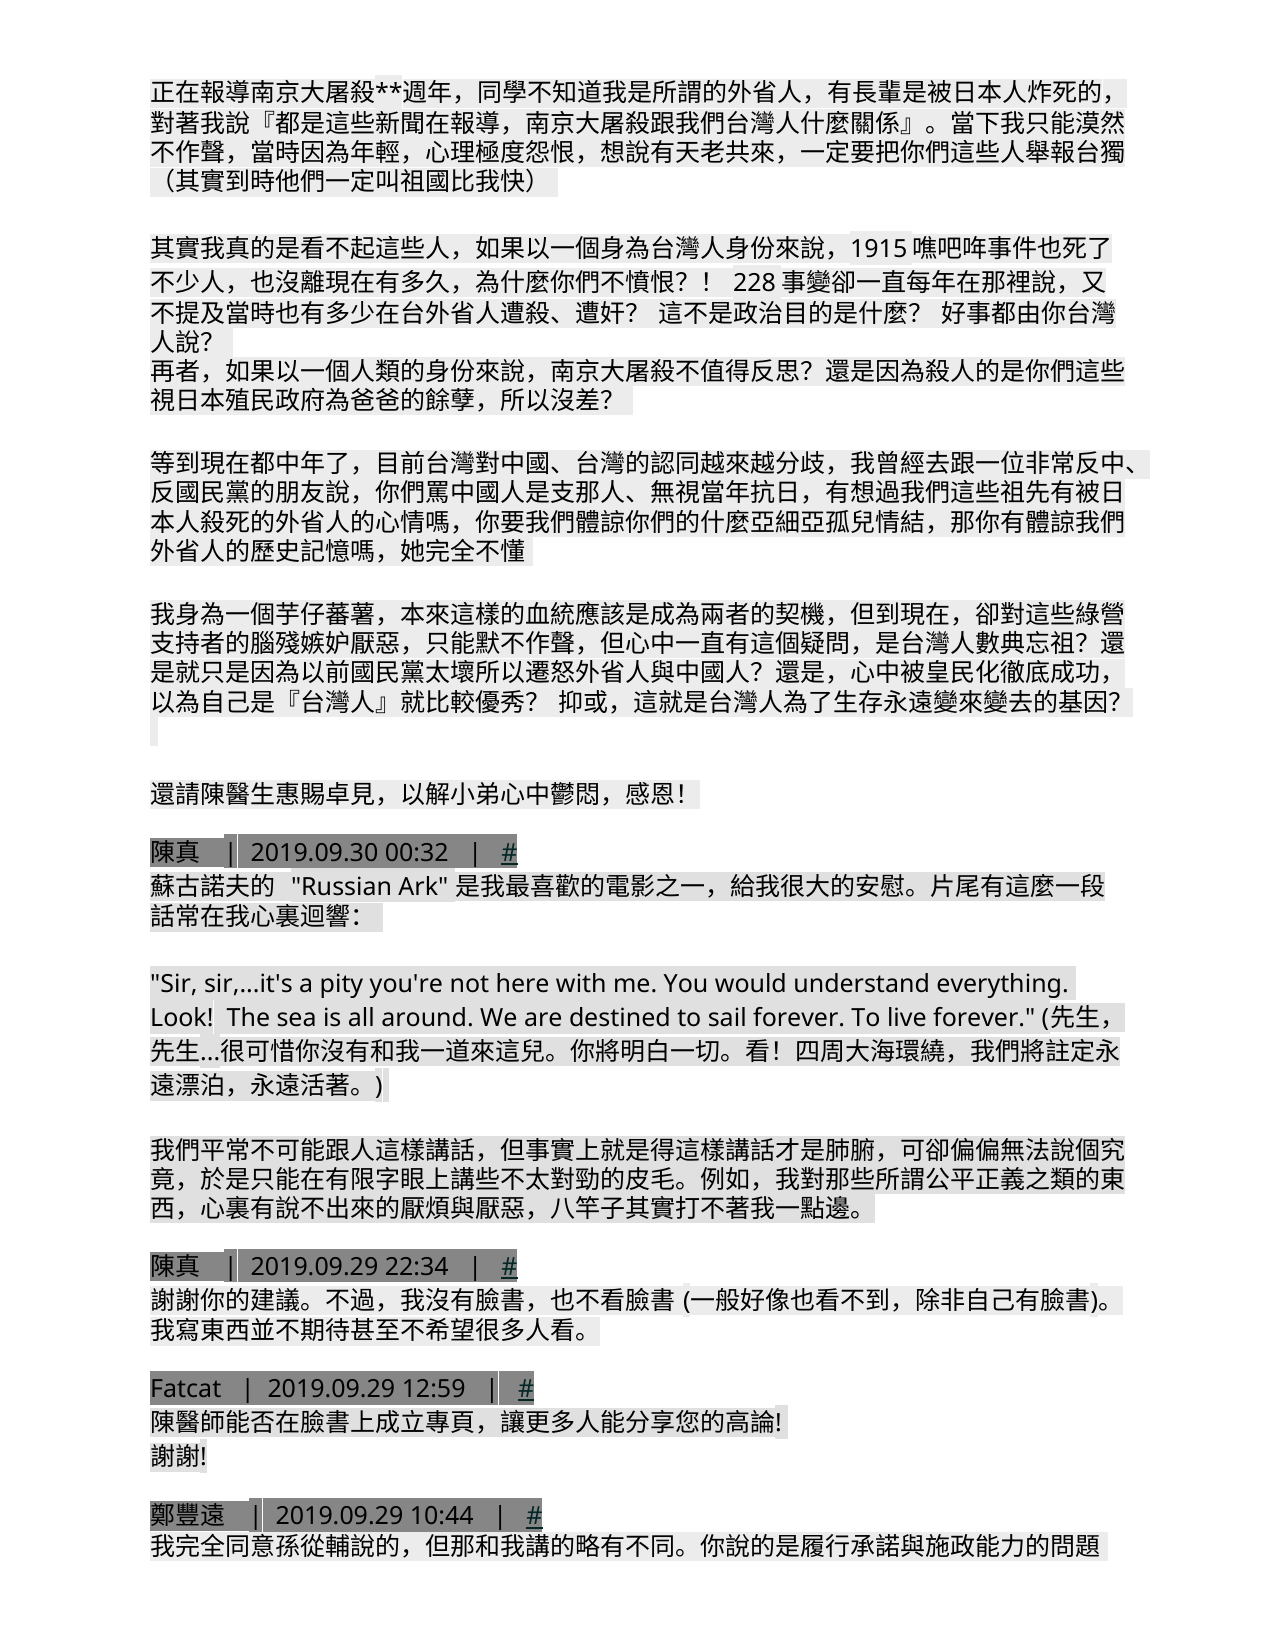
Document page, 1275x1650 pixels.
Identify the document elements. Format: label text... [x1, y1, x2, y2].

text Fatcat | 2019.09.29 12:59 | # [150, 1371, 1125, 1405]
text 我完全同意孫從輔說的，但那和我講的略有不同。你說的是履行承諾與施政能力的問題 [150, 1532, 1125, 1561]
text 陳真 | 2019.09.29 22:34 | # [150, 1248, 1125, 1282]
text 鄭豐遠 | 2019.09.29 10:44 | # [150, 1498, 1125, 1532]
text 蘇古諾夫的 "Russian Ark" 是我最喜歡的電影之一，給我很大的安慰。片尾有這麼一段話常在我心裏迴響： "Sir, sir,...it's a pity you're not here with me. You would understand everything. Look! The sea is all around. We are destined to sail forever. To live forever." (先生，先生...很可惜你沒有和我一道來這兒。你將明白一切。看！四周大海環繞，我們將註定永遠漂泊，永遠活著。) 我們平常不可能跟人這樣講話，但事實上就是得這樣講話才是肺腑，可卻偏偏無法說個究竟，於是只能在有限字眼上講些不太對勁的皮毛。例如，我對那些所謂公平正義之類的東西，心裏有說不出來的厭煩與厭惡，八竿子其實打不著我一點邊。 [150, 868, 1125, 1223]
text 陳醫師能否在臉書上成立專頁，讓更多人能分享您的高論! 謝謝! [150, 1405, 1125, 1473]
text 提到這個沈教授，PUMA，法律界的人百分之八十到九十都是綠的，也正因如此，實在無法跟我這些同學多談些什麼。小弟也不跟他們聯絡。多年前在唸書時，跟一位同學在吃飯，正在報導南京大屠殺**週年，同學不知道我是所謂的外省人，有長輩是被日本人炸死的，對著我說『都是這些新聞在報導，南京大屠殺跟我們台灣人什麼關係』。當下我只能漠然不作聲，當時因為年輕，心理極度怨恨，想說有天老共來，一定要把你們這些人舉報台獨（其實到時他們一定叫祖國比我快） 其實我真的是看不起這些人，如果以一個身為台灣人身份來說，1915噍吧哖事件也死了不少人，也沒離現在有多久，為什麼你們不憤恨？！ 228事變卻一直每年在那裡說，又不提及當時也有多少在台外省人遭殺、遭奸？ 這不是政治目的是什麼？ 好事都由你台灣人說？ 再者，如果以一個人類的身份來說，南京大屠殺不值得反思？還是因為殺人的是你們這些視日本殖民政府為爸爸的餘孽，所以沒差？ 等到現在都中年了，目前台灣對中國、台灣的認同越來越分歧，我曾經去跟一位非常反中、反國民黨的朋友說，你們罵中國人是支那人、無視當年抗日，有想過我們這些祖先有被日本人殺死的外省人的心情嗎，你要我們體諒你們的什麼亞細亞孤兒情結，那你有體諒我們外省人的歷史記憶嗎，她完全不懂 我身為一個芋仔蕃薯，本來這樣的血統應該是成為兩者的契機，但到現在，卻對這些綠營支持者的腦殘嫉妒厭惡，只能默不作聲，但心中一直有這個疑問，是台灣人數典忘祖？還是就只是因為以前國民黨太壞所以遷怒外省人與中國人？還是，心中被皇民化徹底成功，以為自己是『台灣人』就比較優秀？ 抑或，這就是台灣人為了生存永遠變來變去的基因？ 還請陳醫生惠賜卓見，以解小弟心中鬱悶，感恩！ [150, 75, 1125, 809]
text 謝謝你的建議。不過，我沒有臉書，也不看臉書 (一般好像也看不到，除非自己有臉書)。我寫東西並不期待甚至不希望很多人看。 [150, 1282, 1125, 1346]
text 陳真 | 2019.09.30 00:32 | # [150, 834, 1125, 868]
